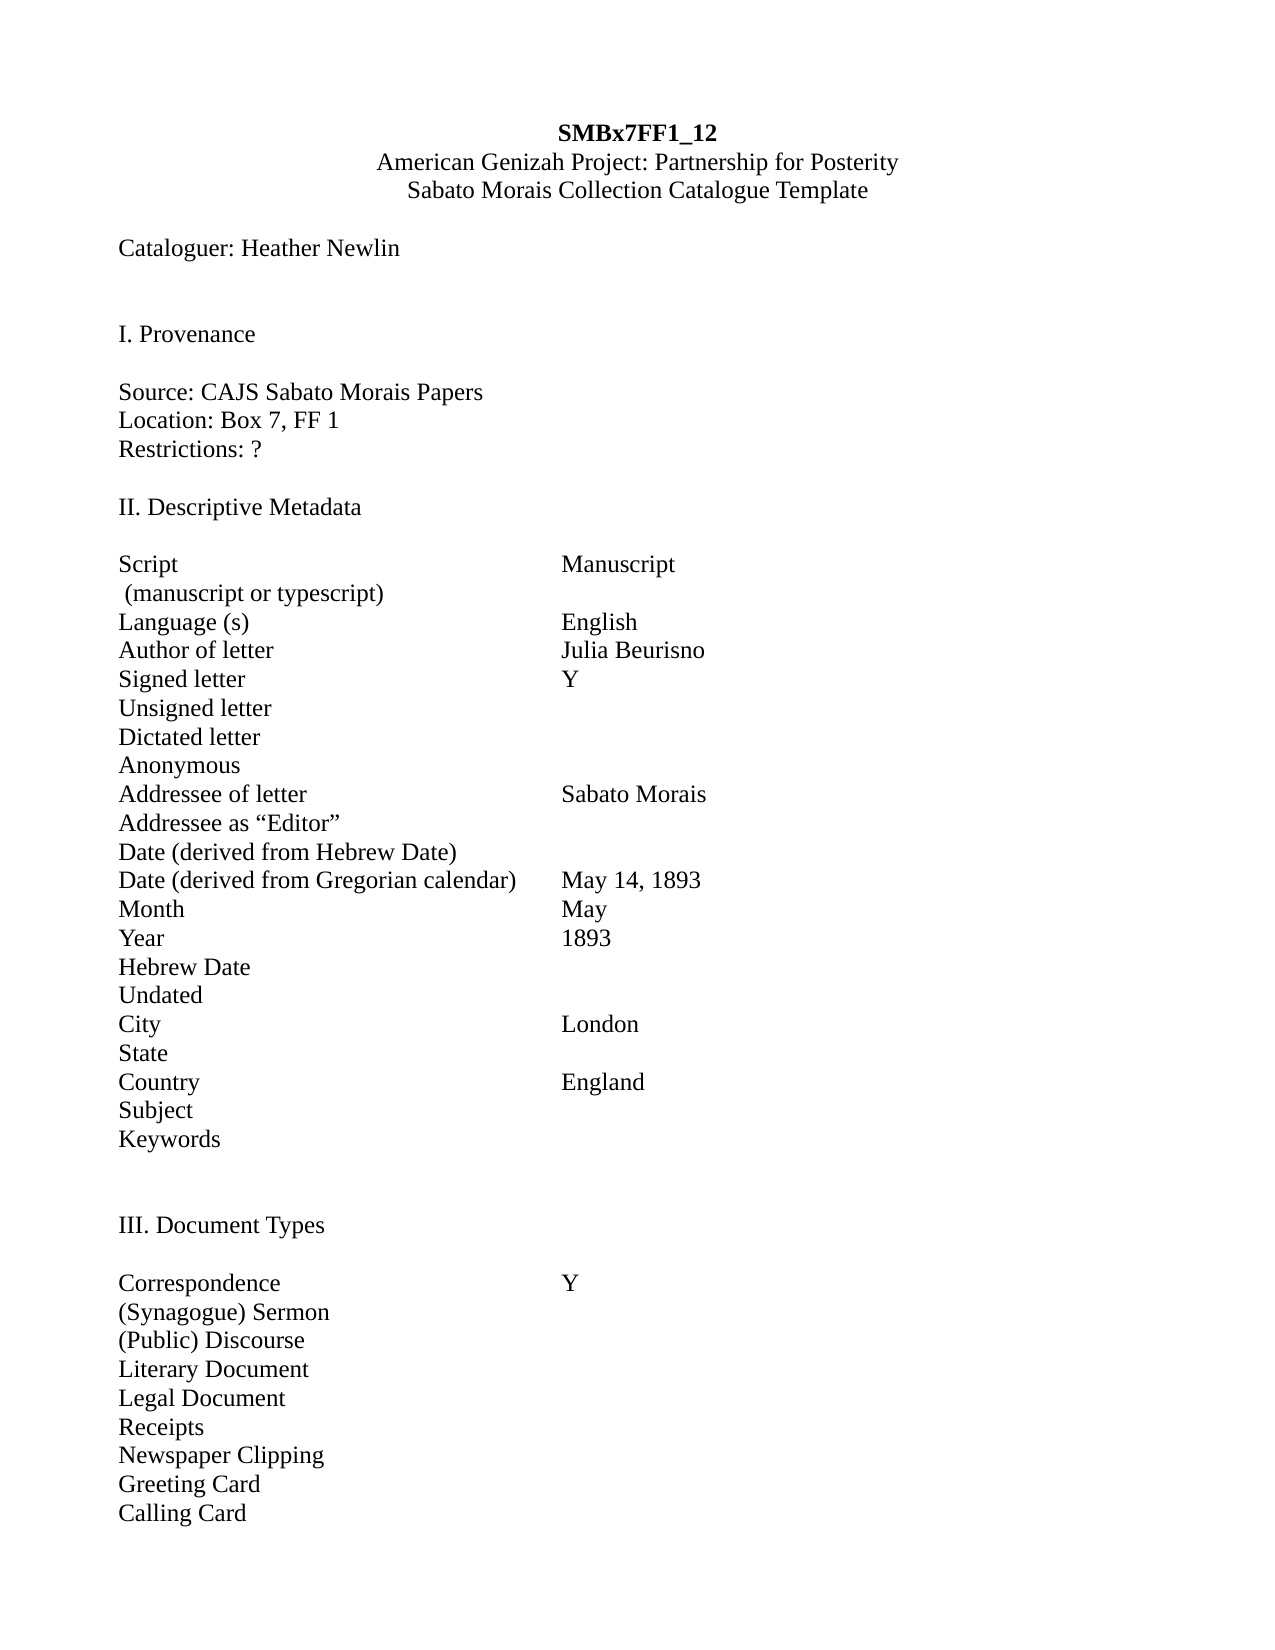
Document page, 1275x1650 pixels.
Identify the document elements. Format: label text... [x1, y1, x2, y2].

text Literary Document [118, 1354, 1157, 1383]
text Undated [118, 981, 1157, 1009]
text Calling Card [118, 1498, 1157, 1527]
text I. Provenance [118, 319, 1157, 348]
text Signed letter Y [118, 664, 1157, 693]
text Legal Document [118, 1383, 1157, 1412]
text Greeting Card [118, 1469, 1157, 1498]
text Date (derived from Hebrew Date) [118, 837, 1157, 866]
text City London [118, 1009, 1157, 1038]
text Newspaper Clipping [118, 1441, 1157, 1469]
text Anonymous [118, 751, 1157, 779]
text (Synagogue) Sermon [118, 1297, 1157, 1326]
text SMBx7FF1_12 [118, 118, 1157, 147]
text Location: Box 7, FF 1 [118, 406, 1157, 434]
text Subject [118, 1096, 1157, 1124]
text Language (s) English [118, 607, 1157, 636]
text (Public) Discourse [118, 1326, 1157, 1354]
text Month May [118, 894, 1157, 923]
text Unsigned letter [118, 693, 1157, 722]
text Dictated letter [118, 722, 1157, 751]
text Country England [118, 1067, 1157, 1096]
text American Genizah Project: Partnership for Posterity [118, 147, 1157, 176]
text Receipts [118, 1412, 1157, 1441]
text III. Document Types [118, 1211, 1157, 1239]
text Sabato Morais Collection Catalogue Template [118, 176, 1157, 204]
text State [118, 1038, 1157, 1067]
text Cataloguer: Heather Newlin [118, 233, 1157, 262]
text Date (derived from Gregorian calendar) May 14, 1893 [118, 866, 1157, 894]
text Hebrew Date [118, 952, 1157, 981]
text Script Manuscript [118, 549, 1157, 578]
text II. Descriptive Metadata [118, 492, 1157, 521]
text Addressee of letter Sabato Morais [118, 779, 1157, 808]
text Source: CAJS Sabato Morais Papers [118, 377, 1157, 406]
text Author of letter Julia Beurisno [118, 636, 1157, 664]
text (manuscript or typescript) [118, 578, 1157, 607]
text Year 1893 [118, 923, 1157, 952]
text Correspondence Y [118, 1268, 1157, 1297]
text Addressee as “Editor” [118, 808, 1157, 837]
text Keywords [118, 1124, 1157, 1153]
text Restrictions: ? [118, 434, 1157, 463]
